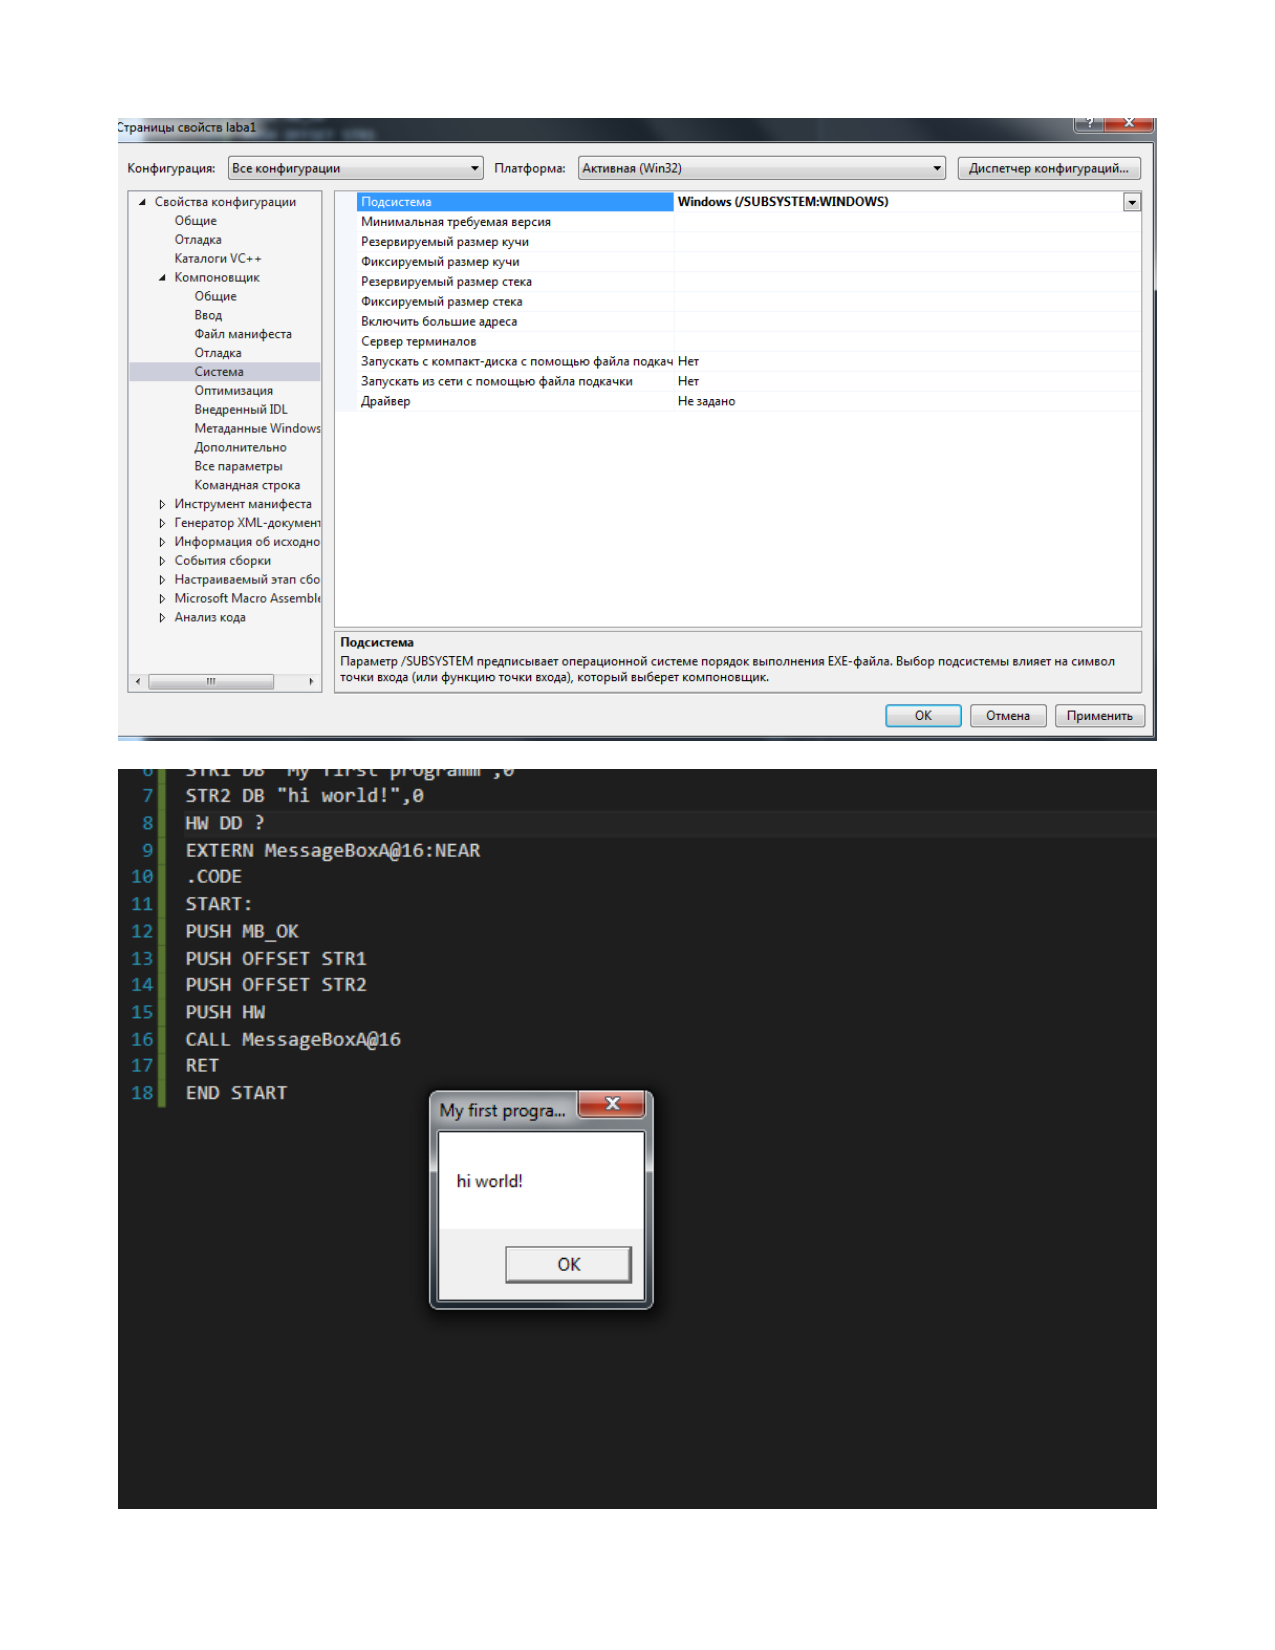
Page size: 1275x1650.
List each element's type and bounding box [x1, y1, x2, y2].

picture [118, 769, 1157, 1509]
picture [118, 118, 1157, 741]
